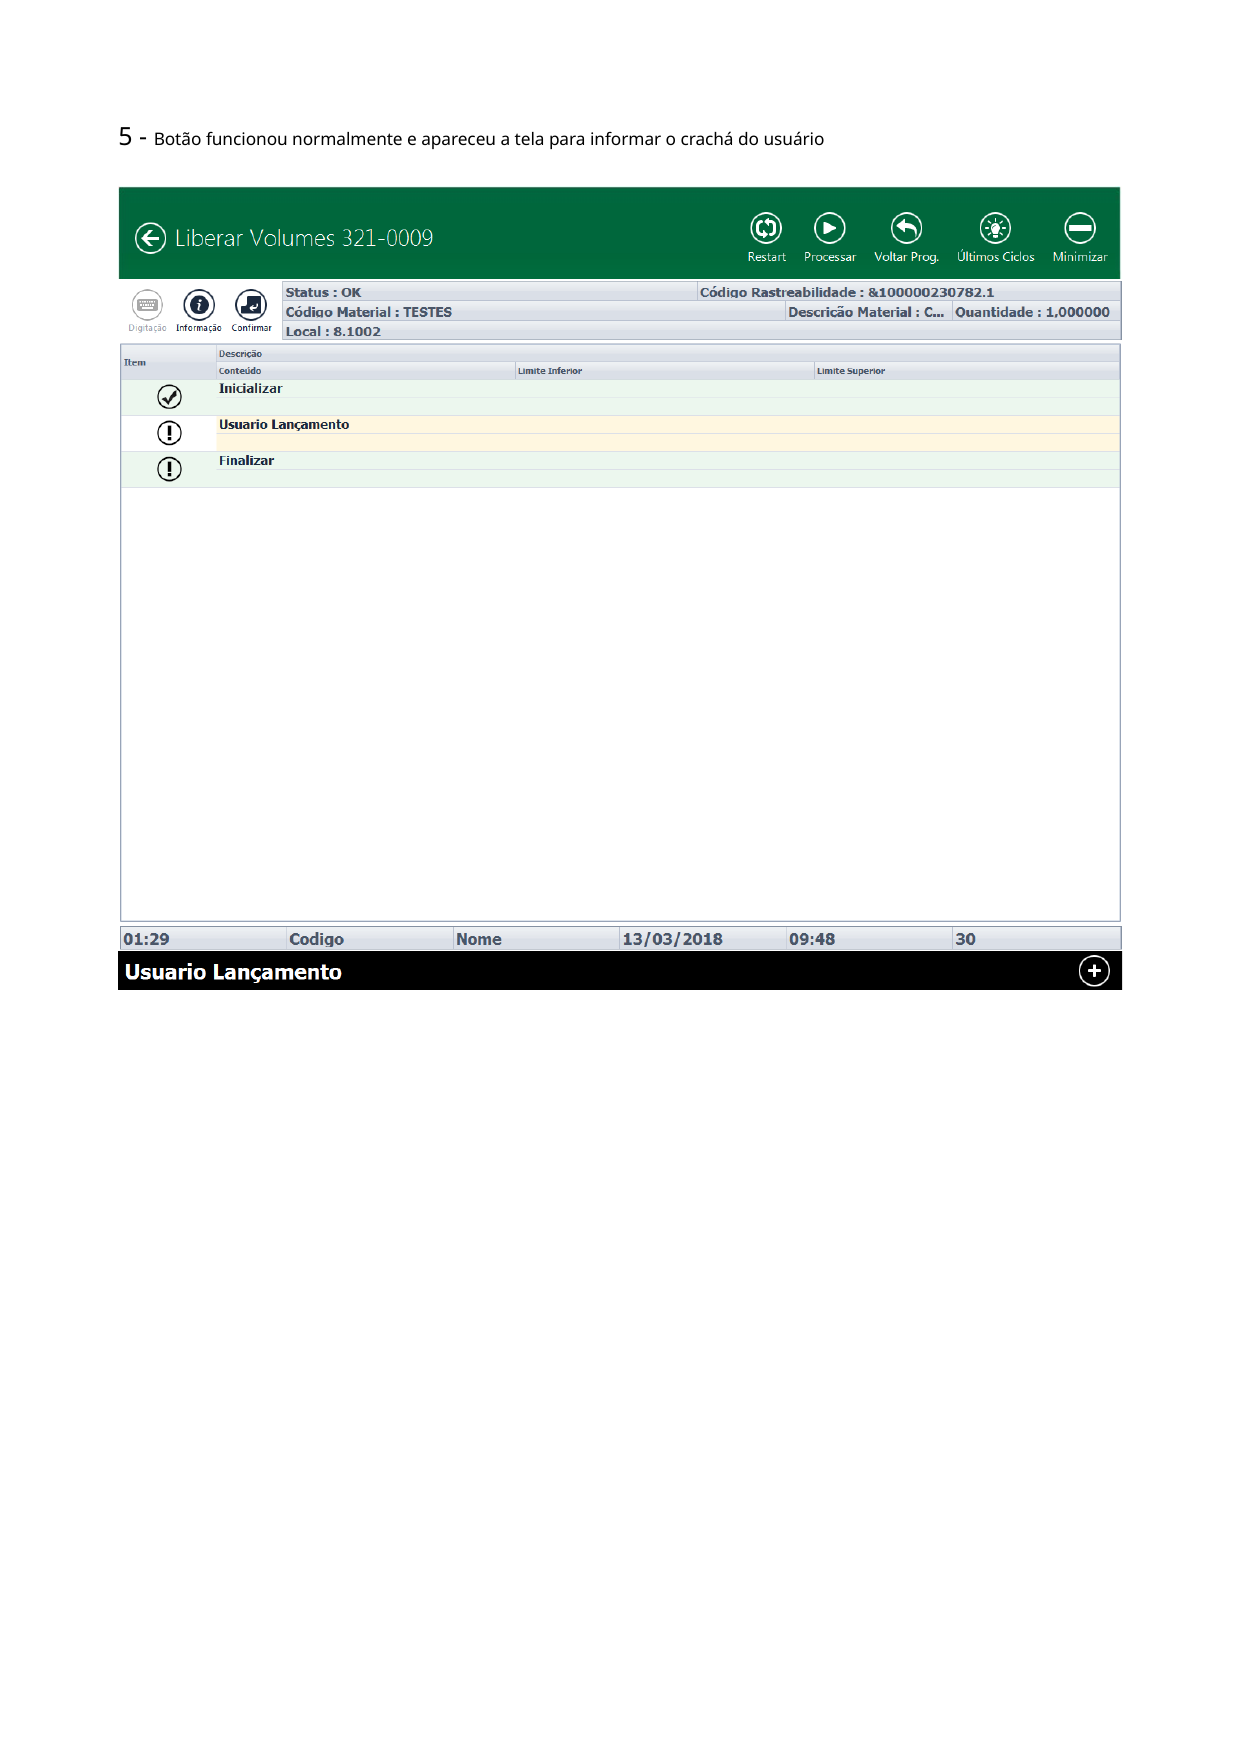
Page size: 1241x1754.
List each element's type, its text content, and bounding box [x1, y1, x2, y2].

picture [118, 186, 1123, 990]
text 5 - Botão funcionou normalmente e apareceu a tela para informar o crachá do usuário [118, 118, 1122, 152]
